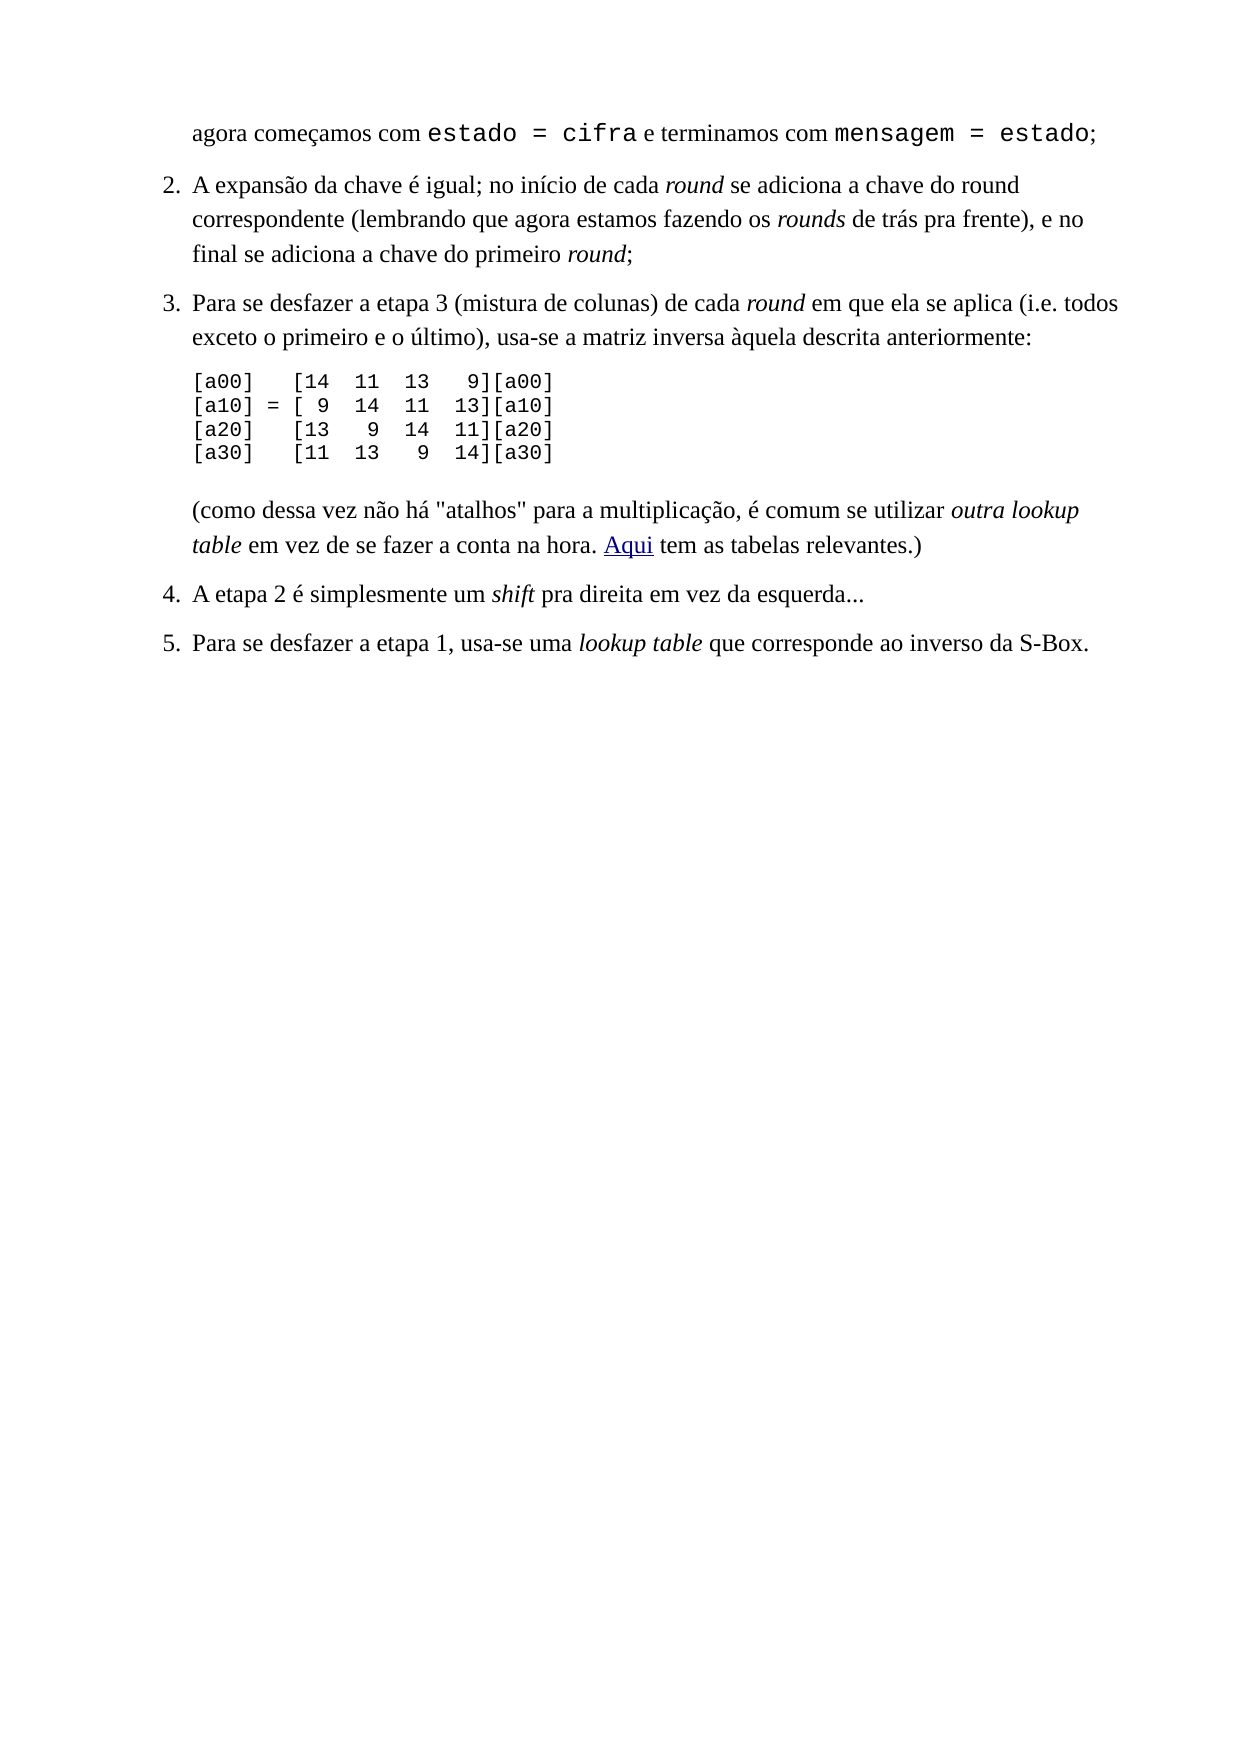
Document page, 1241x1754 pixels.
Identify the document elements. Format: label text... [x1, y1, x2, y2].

list A expansão da chave é igual; no início de cada round se adiciona a chave do round correspondente (lembrando que agora estamos fazendo os rounds de trás pra frente), e no final se adiciona a chave do primeiro round; [162, 170, 1122, 267]
list [a00] [14 11 13 9][a00] [162, 371, 1122, 395]
list agora começamos com estado = cifra e terminamos com mensagem = estado; [162, 118, 1122, 149]
list A etapa 2 é simplesmente um shift pra direita em vez da esquerda... [162, 579, 1122, 608]
list Para se desfazer a etapa 3 (mistura de colunas) de cada round em que ela se aplica (i.e. todos exceto o primeiro e o último), usa-se a matriz inversa àquela descrita anteriormente: [162, 288, 1122, 351]
list [a30] [11 13 9 14][a30] [162, 442, 1122, 466]
list (como dessa vez não há "atalhos" para a multiplicação, é comum se utilizar outra lookup table em vez de se fazer a conta na hora. Aqui tem as tabelas relevantes.) [162, 495, 1122, 558]
list Para se desfazer a etapa 1, usa-se uma lookup table que corresponde ao inverso da S-Box. [162, 628, 1122, 657]
list [a20] [13 9 14 11][a20] [162, 418, 1122, 442]
list [a10] = [ 9 14 11 13][a10] [162, 395, 1122, 418]
